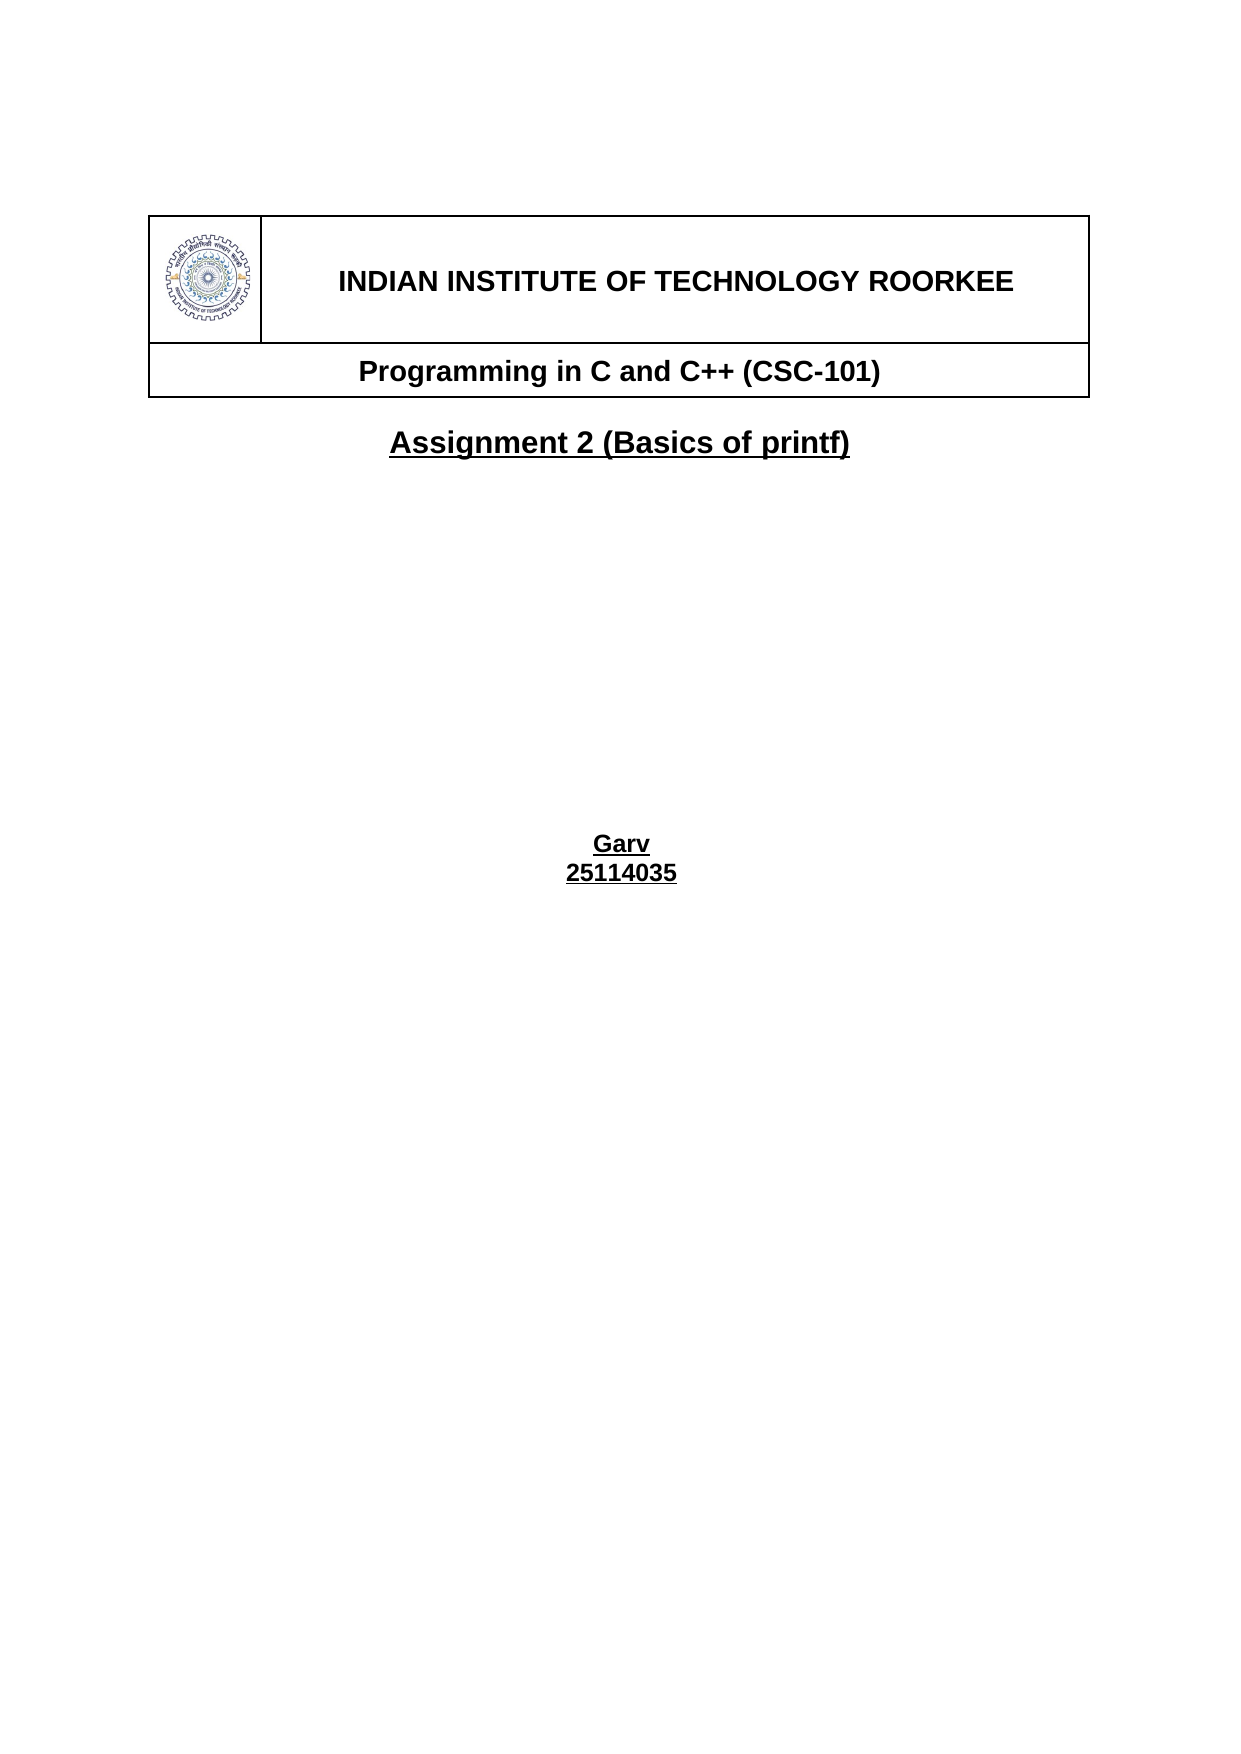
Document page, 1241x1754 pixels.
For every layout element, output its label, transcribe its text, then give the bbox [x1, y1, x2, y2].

subtitle Assignment 2 (Basics of printf) [148, 424, 1091, 461]
table_header INDIAN INSTITUTE OF TECHNOLOGY ROORKEE [262, 217, 1088, 342]
text 25114035 [150, 858, 1093, 887]
table_cell Programming in C and C++ (CSC-101) [150, 344, 1088, 396]
text Garv [150, 829, 1093, 858]
picture [165, 234, 251, 321]
table_header [150, 217, 260, 342]
